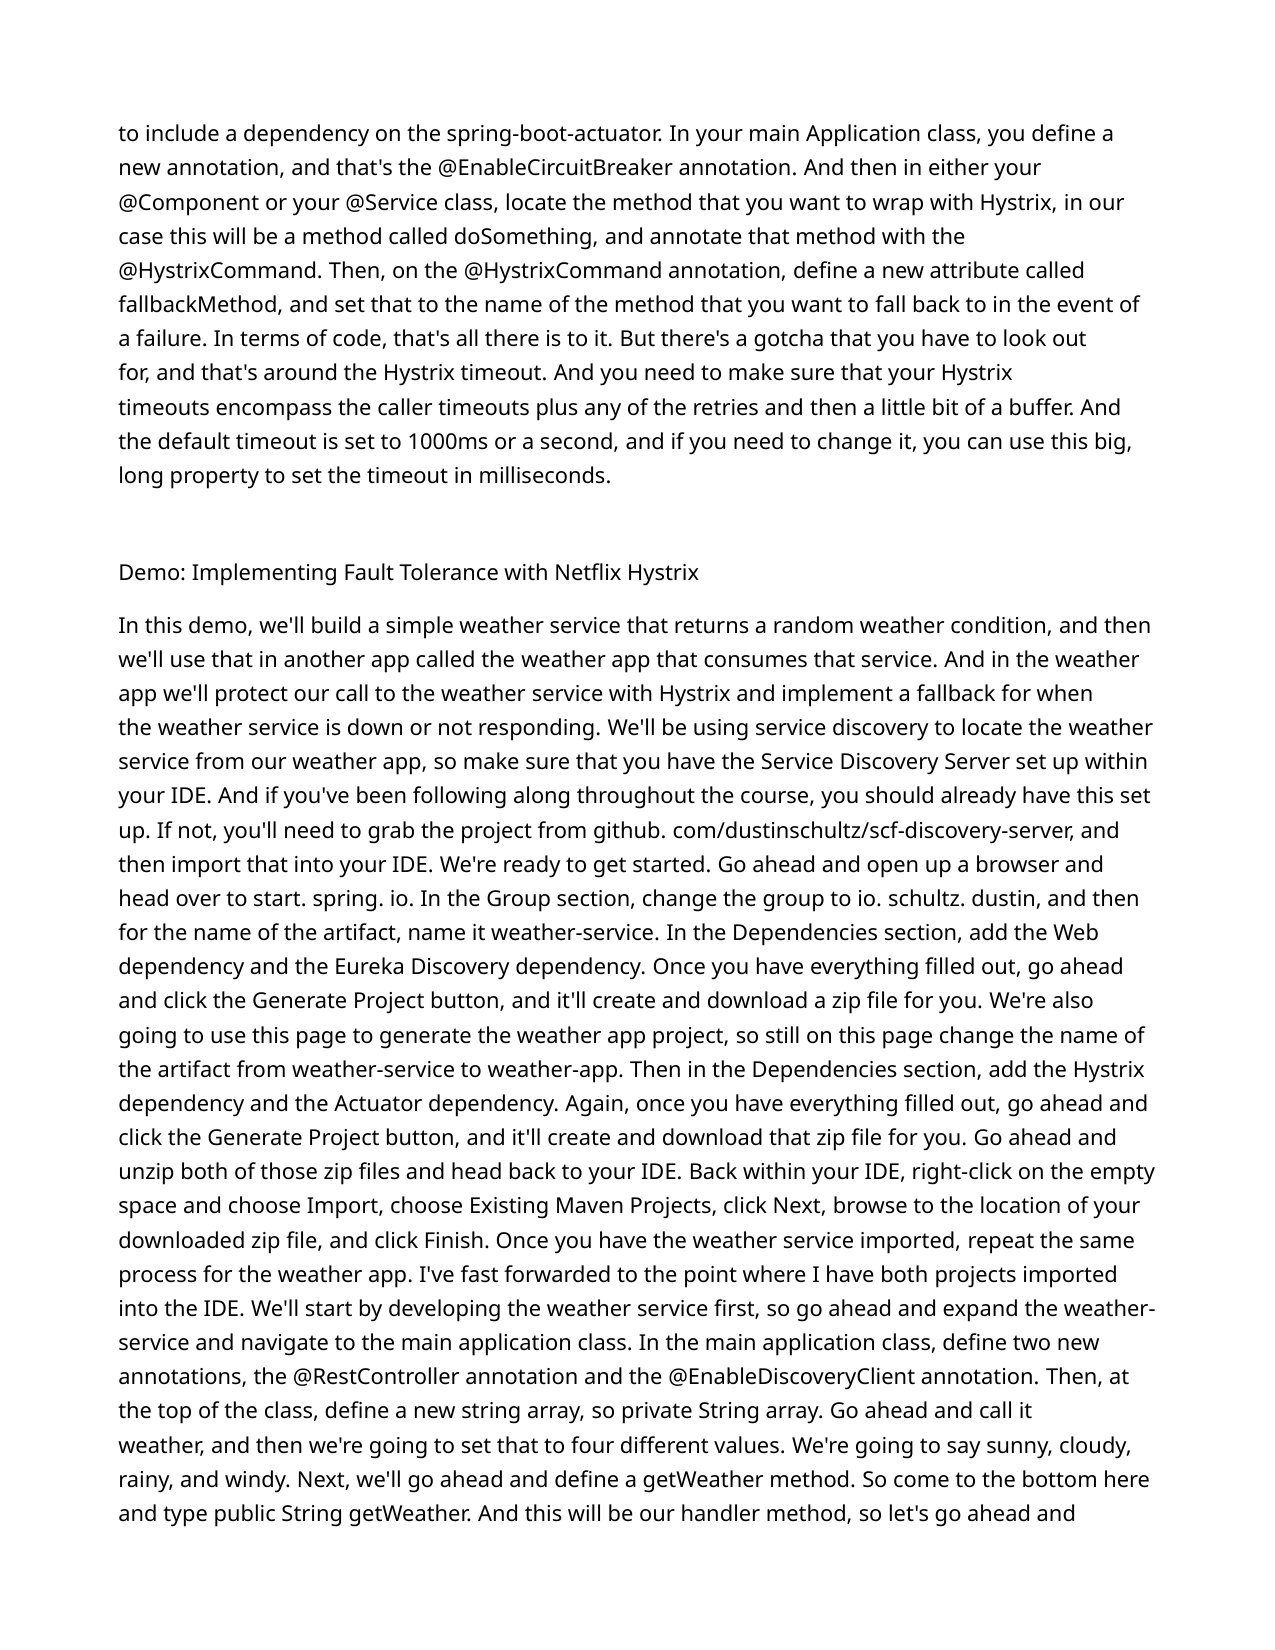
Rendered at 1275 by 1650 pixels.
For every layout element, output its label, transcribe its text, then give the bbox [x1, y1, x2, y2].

subtitle Demo: Implementing Fault Tolerance with Netflix Hystrix [118, 556, 1157, 586]
text to include a dependency on the spring-boot-actuator. In your main Application class, you define a new annotation, and that's the @EnableCircuitBreaker annotation. And then in either your @Component or your @Service class, locate the method that you want to wrap with Hystrix, in our case this will be a method called doSomething, and annotate that method with the @HystrixCommand. Then, on the @HystrixCommand annotation, define a new attribute called fallbackMethod, and set that to the name of the method that you want to fall back to in the event of a failure. In terms of code, that's all there is to it. But there's a gotcha that you have to look out for, and that's around the Hystrix timeout. And you need to make sure that your Hystrix timeouts encompass the caller timeouts plus any of the retries and then a little bit of a buffer. And the default timeout is set to 1000ms or a second, and if you need to change it, you can use this big, long property to set the timeout in milliseconds. [118, 118, 1157, 489]
text In this demo, we'll build a simple weather service that returns a random weather condition, and then we'll use that in another app called the weather app that consumes that service. And in the weather app we'll protect our call to the weather service with Hystrix and implement a fallback for when the weather service is down or not responding. We'll be using service discovery to locate the weather service from our weather app, so make sure that you have the Service Discovery Server set up within your IDE. And if you've been following along throughout the course, you should already have this set up. If not, you'll need to grab the project from github. com/dustinschultz/scf-discovery-server, and then import that into your IDE. We're ready to get started. Go ahead and open up a browser and head over to start. spring. io. In the Group section, change the group to io. schultz. dustin, and then for the name of the artifact, name it weather-service. In the Dependencies section, add the Web dependency and the Eureka Discovery dependency. Once you have everything filled out, go ahead and click the Generate Project button, and it'll create and download a zip file for you. We're also going to use this page to generate the weather app project, so still on this page change the name of the artifact from weather-service to weather-app. Then in the Dependencies section, add the Hystrix dependency and the Actuator dependency. Again, once you have everything filled out, go ahead and click the Generate Project button, and it'll create and download that zip file for you. Go ahead and unzip both of those zip files and head back to your IDE. Back within your IDE, right-click on the empty space and choose Import, choose Existing Maven Projects, click Next, browse to the location of your downloaded zip file, and click Finish. Once you have the weather service imported, repeat the same process for the weather app. I've fast forwarded to the point where I have both projects imported into the IDE. We'll start by developing the weather service first, so go ahead and expand the weather-service and navigate to the main application class. In the main application class, define two new annotations, the @RestController annotation and the @EnableDiscoveryClient annotation. Then, at the top of the class, define a new string array, so private String array. Go ahead and call it weather, and then we're going to set that to four different values. We're going to say sunny, cloudy, rainy, and windy. Next, we'll go ahead and define a getWeather method. So come to the bottom here and type public String getWeather. And this will be our handler method, so let's go ahead and [118, 610, 1157, 1528]
